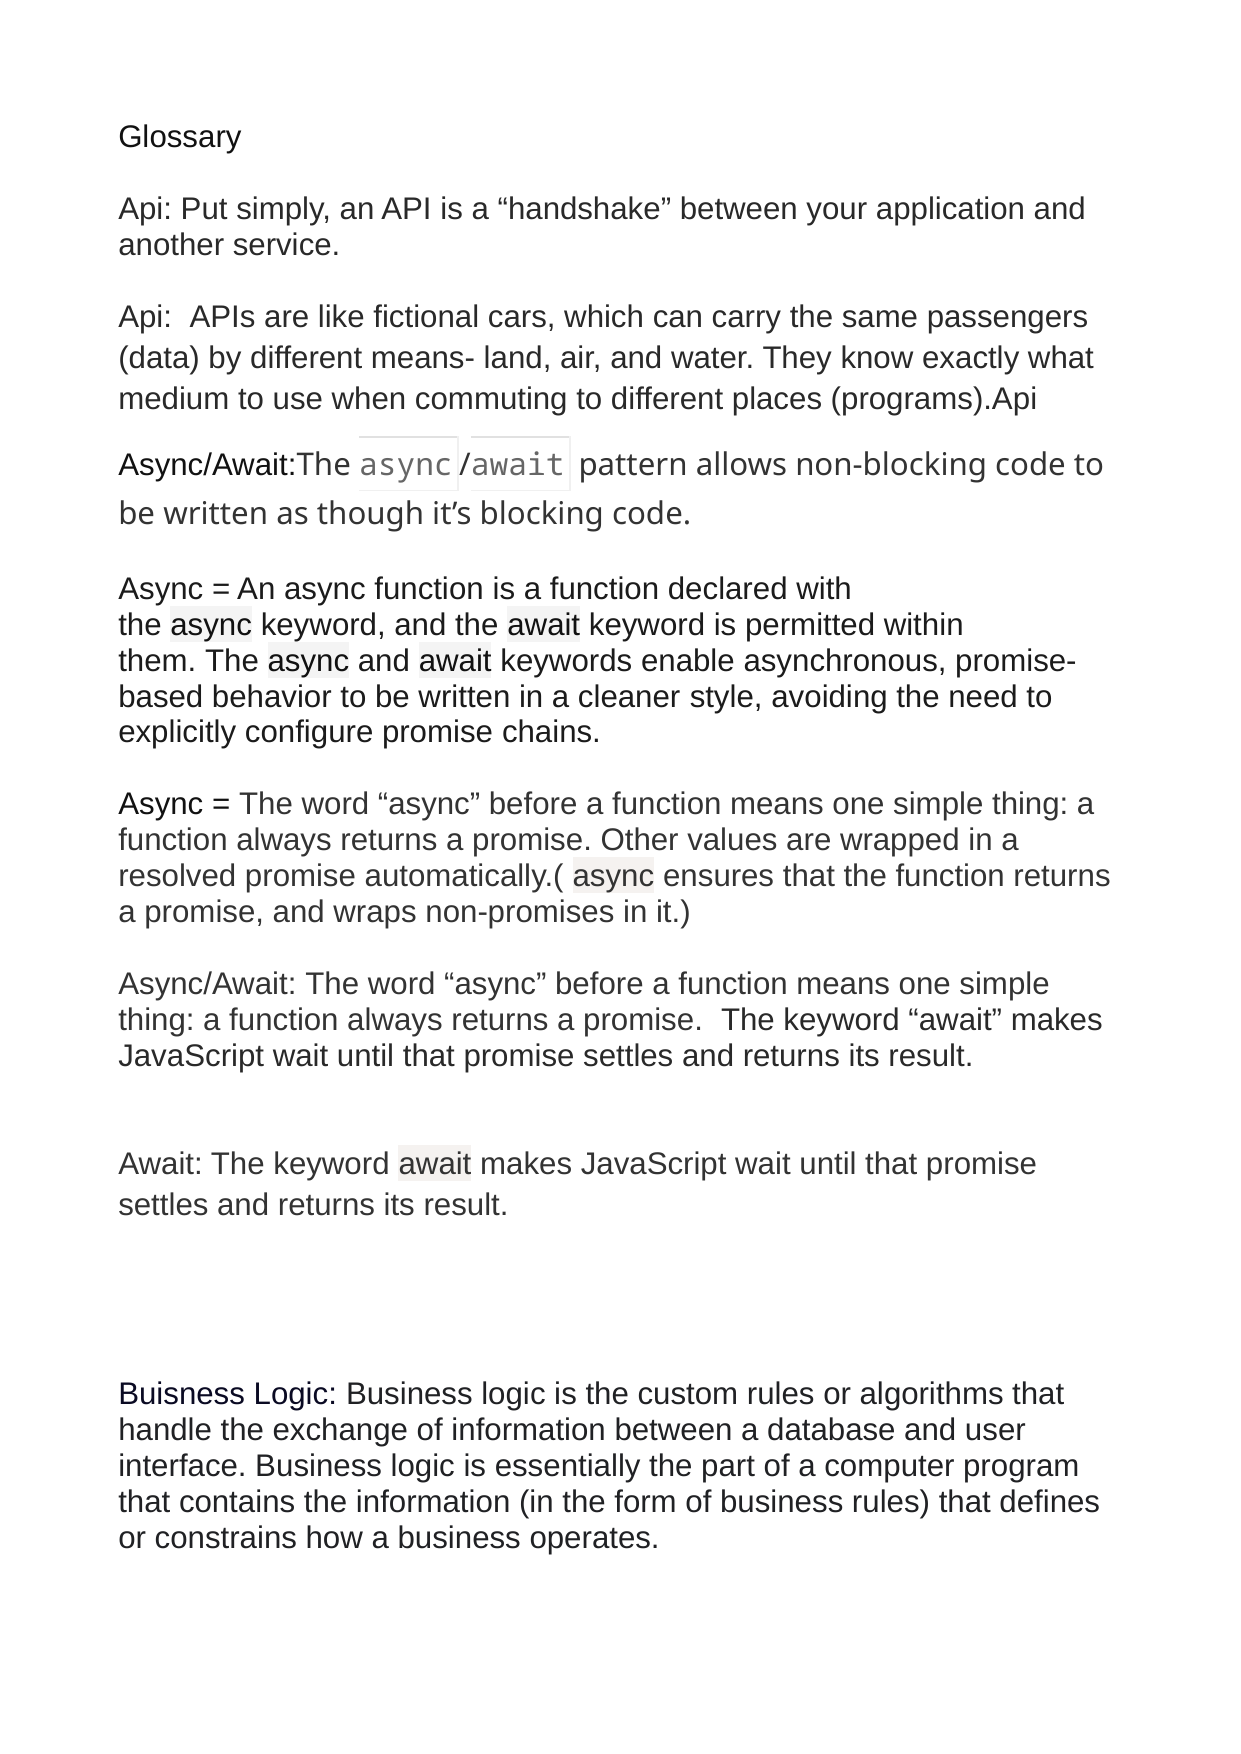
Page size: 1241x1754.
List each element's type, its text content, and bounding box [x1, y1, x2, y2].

text Async = The word “async” before a function means one simple thing: a function always returns a promise. Other values are wrapped in a resolved promise automatically.( async ensures that the function returns a promise, and wraps non-promises in it.) [118, 785, 1122, 929]
text Buisness Logic: Business logic is the custom rules or algorithms that handle the exchange of information between a database and user interface. Business logic is essentially the part of a computer program that contains the information (in the form of business rules) that defines or constrains how a business operates. [118, 1375, 1122, 1554]
text Glossary [118, 118, 1122, 154]
text Api: Put simply, an API is a “handshake” between your application and another service. [118, 190, 1122, 262]
text Api: APIs are like fictional cars, which can carry the same passengers (data) by different means- land, air, and water. They know exactly what medium to use when commuting to different places (programs).Api [118, 298, 1122, 416]
text Async = An async function is a function declared with the async keyword, and the await keyword is permitted within them. The async and await keywords enable asynchronous, promise-based behavior to be written in a cleaner style, avoiding the need to explicitly configure promise chains. [118, 570, 1122, 749]
text Async/Await:The async/await pattern allows non-blocking code to be written as though it’s blocking code. [118, 436, 1122, 534]
text Async/Await: The word “async” before a function means one simple thing: a function always returns a promise. The keyword “await” makes JavaScript wait until that promise settles and returns its result. [118, 965, 1122, 1073]
text Await: The keyword await makes JavaScript wait until that promise settles and returns its result. [118, 1145, 1122, 1222]
